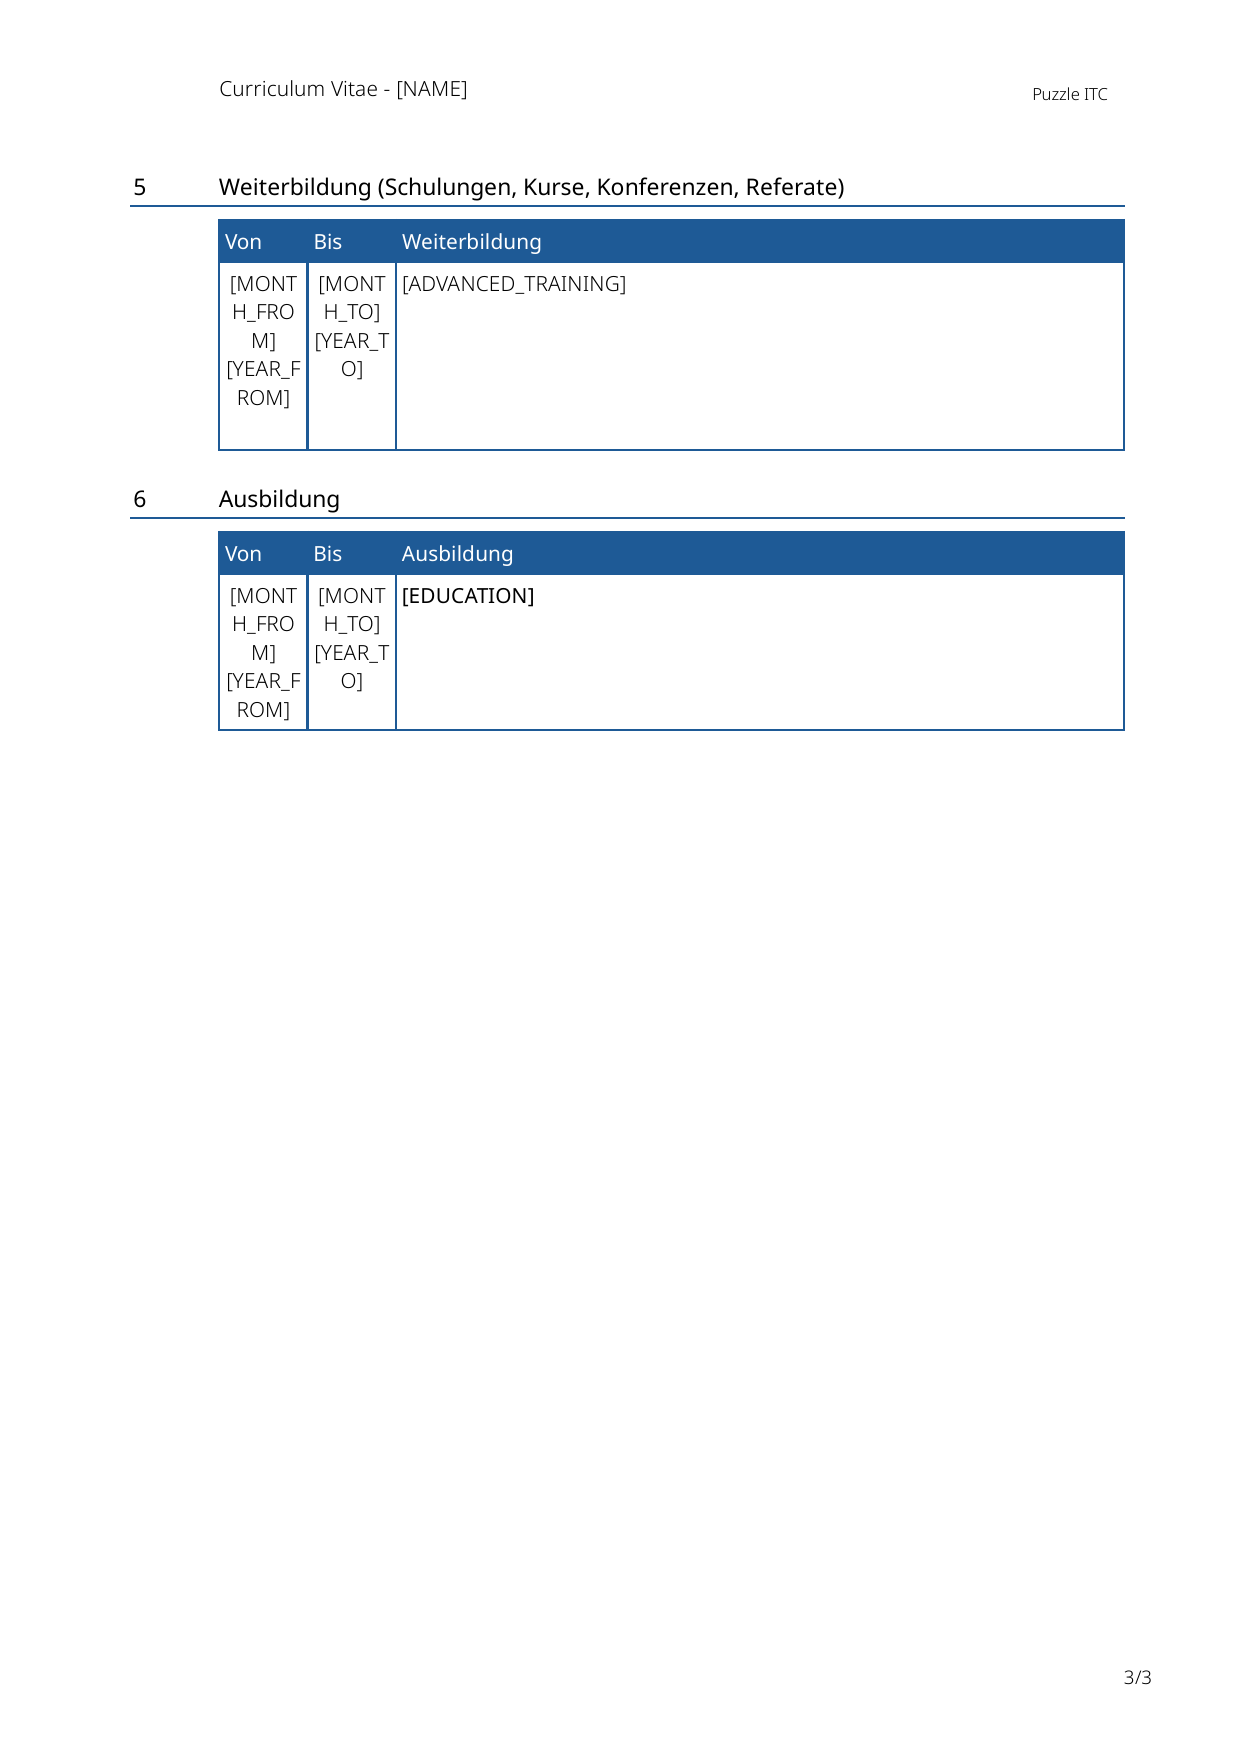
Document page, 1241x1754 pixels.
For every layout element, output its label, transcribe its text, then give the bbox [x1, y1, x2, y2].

table_header Ausbildung [397, 533, 1123, 573]
table_header Bis [309, 221, 395, 261]
table_cell [EDUCATION] [397, 575, 1123, 729]
table_header Weiterbildung [397, 221, 1123, 261]
table_header Bis [309, 533, 395, 573]
table_cell [MONTH_TO][YEAR_TO] [309, 575, 395, 729]
table_header Von [220, 221, 306, 261]
table_header Von [220, 533, 306, 573]
subtitle Weiterbildung (Schulungen, Kurse, Konferenzen, Referate) [130, 168, 1125, 205]
table_cell [MONTH_FROM][YEAR_FROM] [220, 575, 306, 729]
table_cell [MONTH_FROM][YEAR_FROM] [220, 263, 306, 448]
table_cell [MONTH_TO][YEAR_TO] [309, 263, 395, 448]
subtitle Ausbildung [130, 480, 1125, 517]
table_cell [ADVANCED_TRAINING] [397, 263, 1123, 448]
